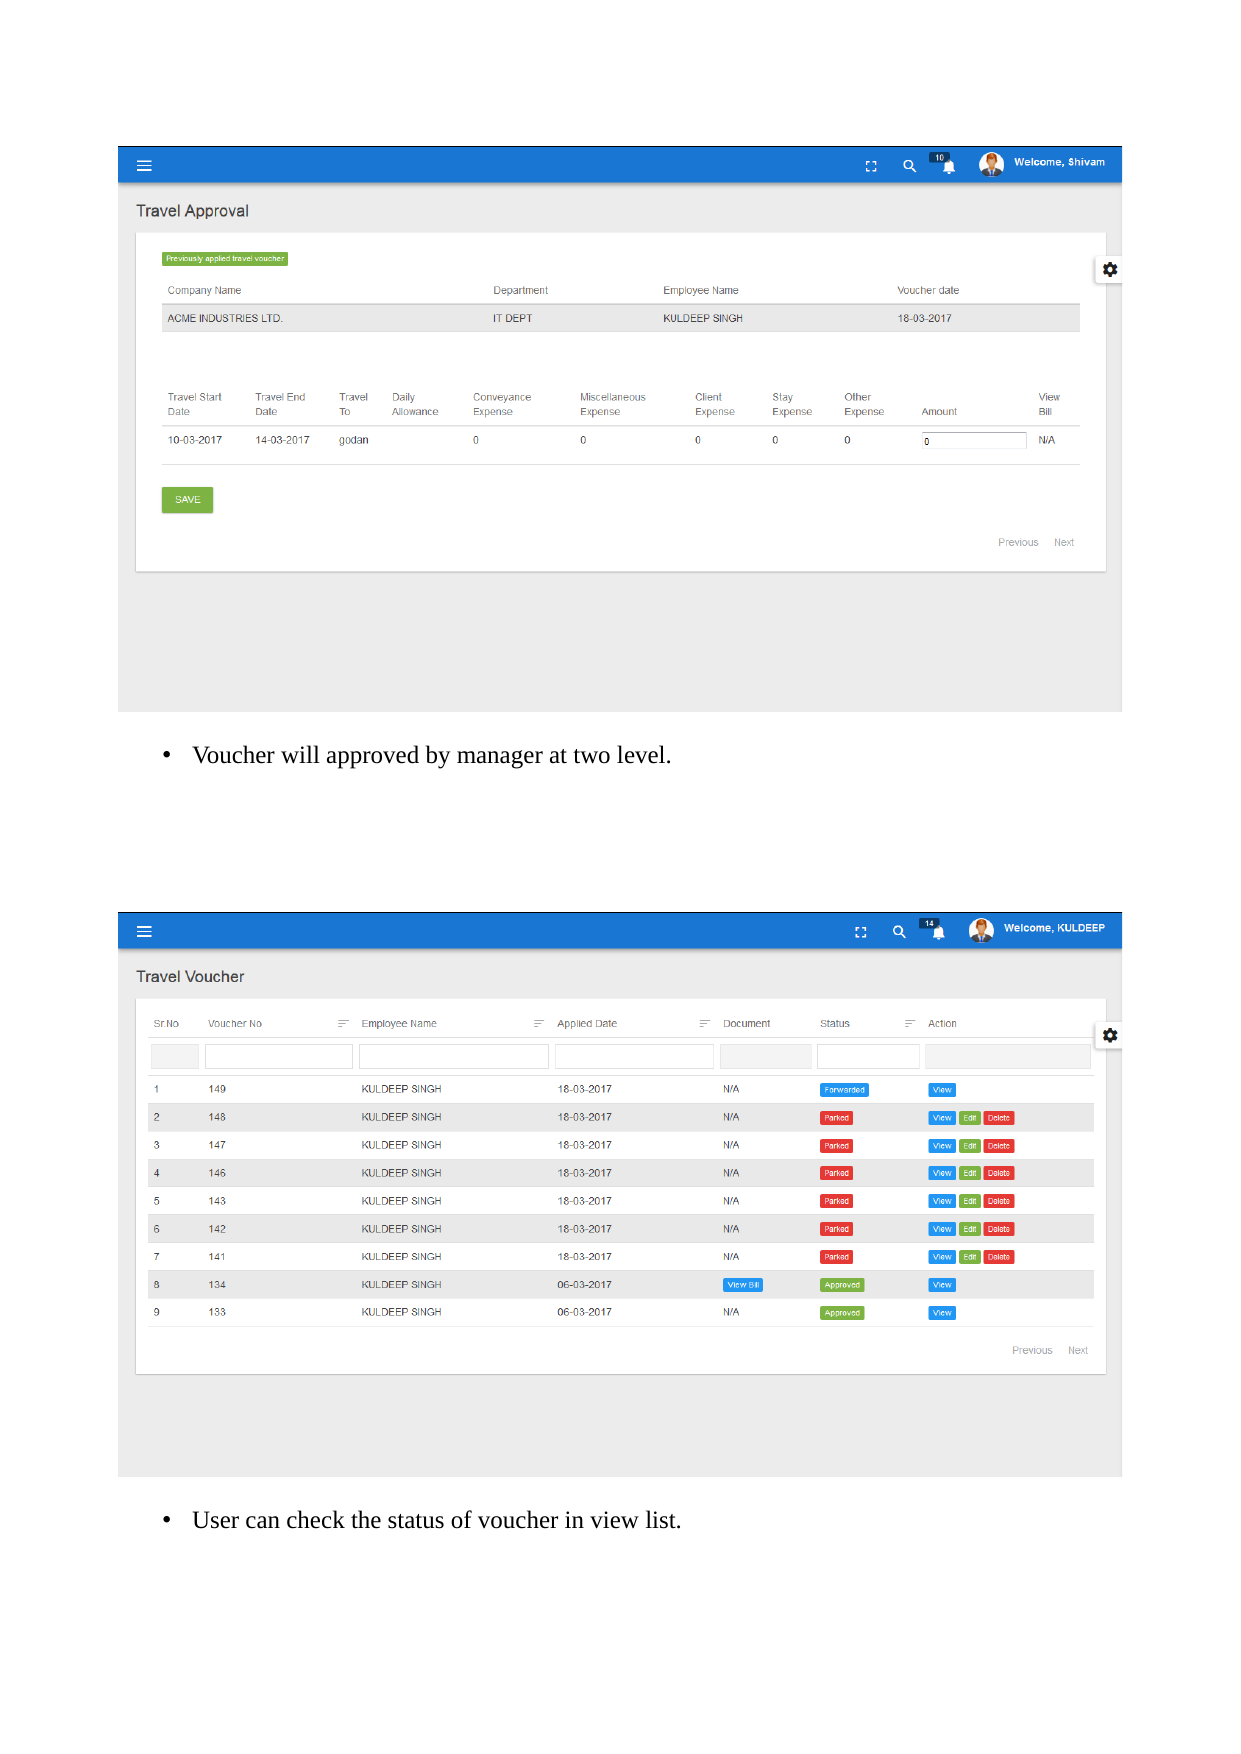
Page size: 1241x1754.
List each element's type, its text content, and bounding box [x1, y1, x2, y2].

list User can check the status of voucher in view list. [162, 1506, 1122, 1534]
picture [118, 912, 1123, 1477]
picture [118, 146, 1123, 712]
list Voucher will approved by manager at two level. [162, 740, 1122, 769]
